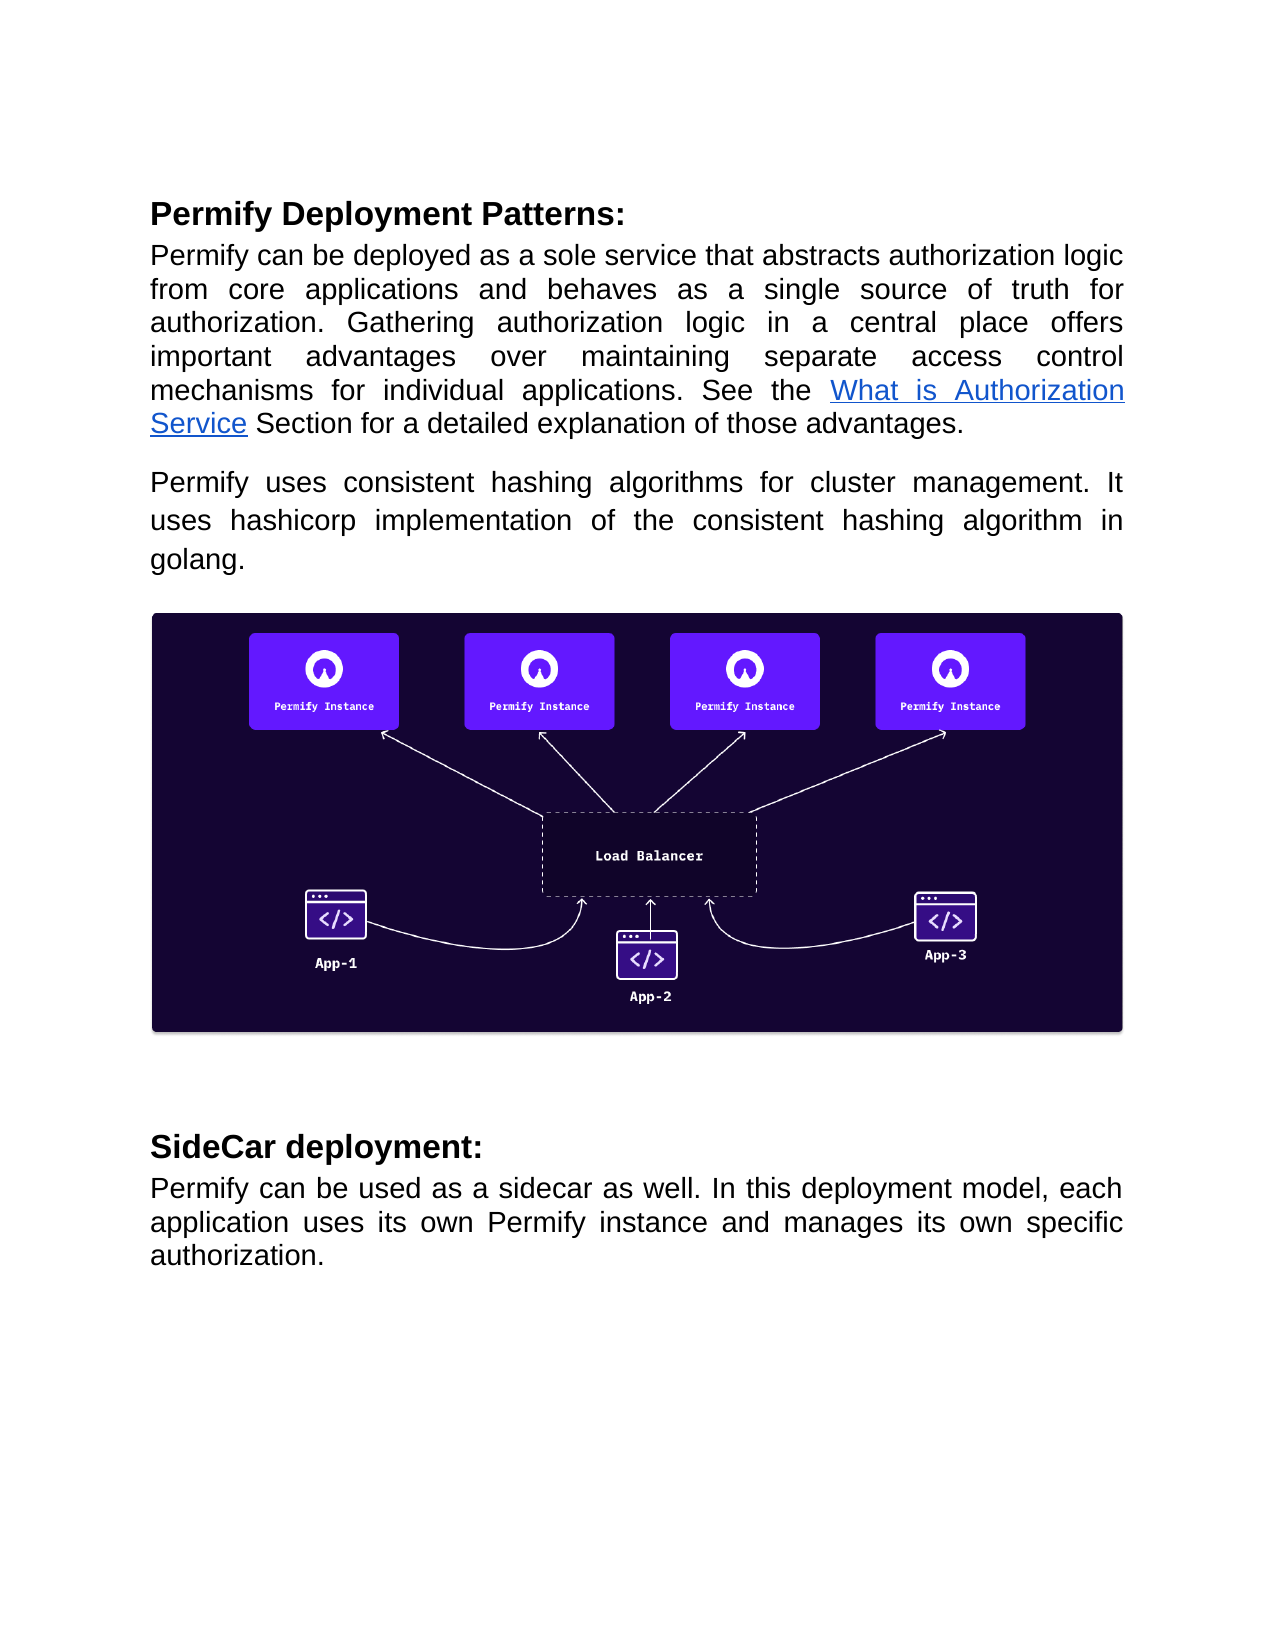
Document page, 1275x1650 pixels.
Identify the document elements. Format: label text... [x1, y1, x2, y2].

text Permify uses consistent hashing algorithms for cluster management. It uses hashicorp implementation of the consistent hashing algorithm in golang. [150, 464, 1125, 575]
text Permify can be used as a sidecar as well. In this deployment model, each application uses its own Permify instance and manages its own specific authorization. [150, 1171, 1125, 1272]
text Permify can be deployed as a sole service that abstracts authorization logic from core applications and behaves as a single source of truth for authorization. Gathering authorization logic in a central place offers important advantages over maintaining separate access control mechanisms for individual applications. See the What is Authorization Service Section for a detailed explanation of those advantages. [150, 238, 1125, 439]
picture [150, 613, 1125, 1037]
text Permify Deployment Patterns: [150, 194, 1125, 233]
text SideCar deployment: [150, 1127, 1125, 1166]
